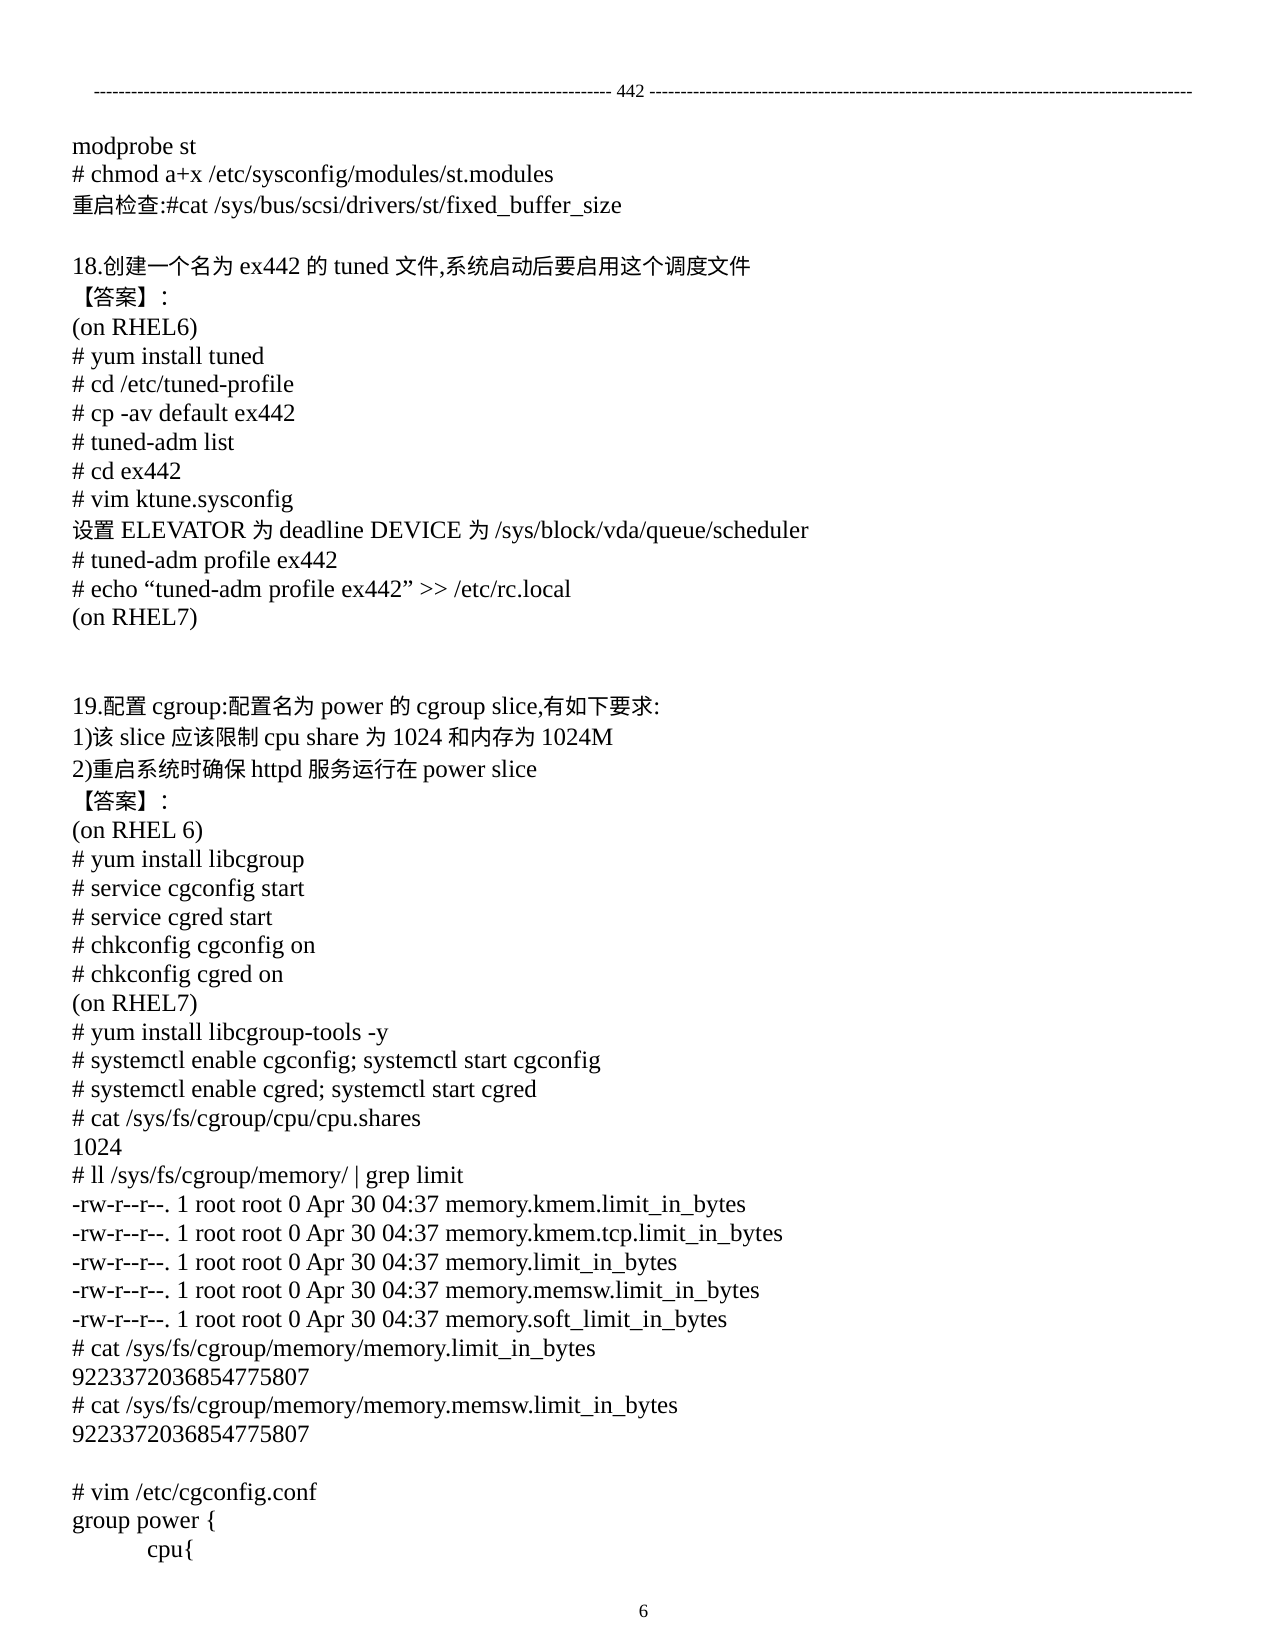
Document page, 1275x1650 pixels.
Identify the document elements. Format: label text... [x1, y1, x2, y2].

text (on RHEL 6) [72, 815, 1215, 844]
text 1)该 slice 应该限制 cpu share 为 1024 和内存为 1024M [72, 720, 1215, 752]
text # vim /etc/cgconfig.conf [72, 1477, 1215, 1505]
text 18.创建一个名为 ex442 的 tuned 文件,系统启动后要启用这个调度文件 [72, 249, 1215, 280]
text (on RHEL7) [72, 602, 1215, 631]
text 重启检查:#cat /sys/bus/scsi/drivers/st/fixed_buffer_size [72, 188, 1215, 220]
text 【答案】： [72, 784, 1215, 815]
text modprobe st [72, 131, 1215, 159]
text # chkconfig cgconfig on [72, 930, 1215, 959]
text 【答案】： [72, 280, 1215, 312]
text # cat /sys/fs/cgroup/cpu/cpu.shares [72, 1103, 1215, 1132]
text 2)重启系统时确保 httpd 服务运行在 power slice [72, 752, 1215, 784]
text 19.配置 cgroup:配置名为 power 的 cgroup slice,有如下要求: [72, 689, 1215, 720]
text # cd ex442 [72, 456, 1215, 484]
text 设置 ELEVATOR 为 deadline DEVICE 为 /sys/block/vda/queue/scheduler [72, 513, 1215, 545]
text -rw-r--r--. 1 root root 0 Apr 30 04:37 memory.limit_in_bytes [72, 1247, 1215, 1275]
text -rw-r--r--. 1 root root 0 Apr 30 04:37 memory.memsw.limit_in_bytes [72, 1275, 1215, 1304]
text -rw-r--r--. 1 root root 0 Apr 30 04:37 memory.kmem.limit_in_bytes [72, 1189, 1215, 1218]
text # ll /sys/fs/cgroup/memory/ | grep limit [72, 1160, 1215, 1189]
text # chkconfig cgred on [72, 959, 1215, 988]
text # service cgconfig start [72, 873, 1215, 902]
text -rw-r--r--. 1 root root 0 Apr 30 04:37 memory.kmem.tcp.limit_in_bytes [72, 1218, 1215, 1247]
text 9223372036854775807 [72, 1362, 1215, 1390]
text (on RHEL7) [72, 988, 1215, 1017]
text # systemctl enable cgconfig; systemctl start cgconfig [72, 1045, 1215, 1074]
text # service cgred start [72, 902, 1215, 930]
text # yum install libcgroup-tools -y [72, 1017, 1215, 1045]
text # cd /etc/tuned-profile [72, 369, 1215, 398]
text # chmod a+x /etc/sysconfig/modules/st.modules [72, 159, 1215, 188]
text # yum install tuned [72, 341, 1215, 369]
text # cat /sys/fs/cgroup/memory/memory.limit_in_bytes [72, 1333, 1215, 1362]
text (on RHEL6) [72, 312, 1215, 341]
text # vim ktune.sysconfig [72, 484, 1215, 513]
text -rw-r--r--. 1 root root 0 Apr 30 04:37 memory.soft_limit_in_bytes [72, 1304, 1215, 1333]
text # tuned-adm profile ex442 [72, 545, 1215, 574]
text # systemctl enable cgred; systemctl start cgred [72, 1074, 1215, 1103]
text cpu{ [72, 1534, 1215, 1563]
text # yum install libcgroup [72, 844, 1215, 873]
text group power { [72, 1505, 1215, 1534]
text # echo “tuned-adm profile ex442” >> /etc/rc.local [72, 574, 1215, 602]
text # tuned-adm list [72, 427, 1215, 456]
text 9223372036854775807 [72, 1419, 1215, 1448]
text 1024 [72, 1132, 1215, 1160]
text # cp -av default ex442 [72, 398, 1215, 427]
text # cat /sys/fs/cgroup/memory/memory.memsw.limit_in_bytes [72, 1390, 1215, 1419]
